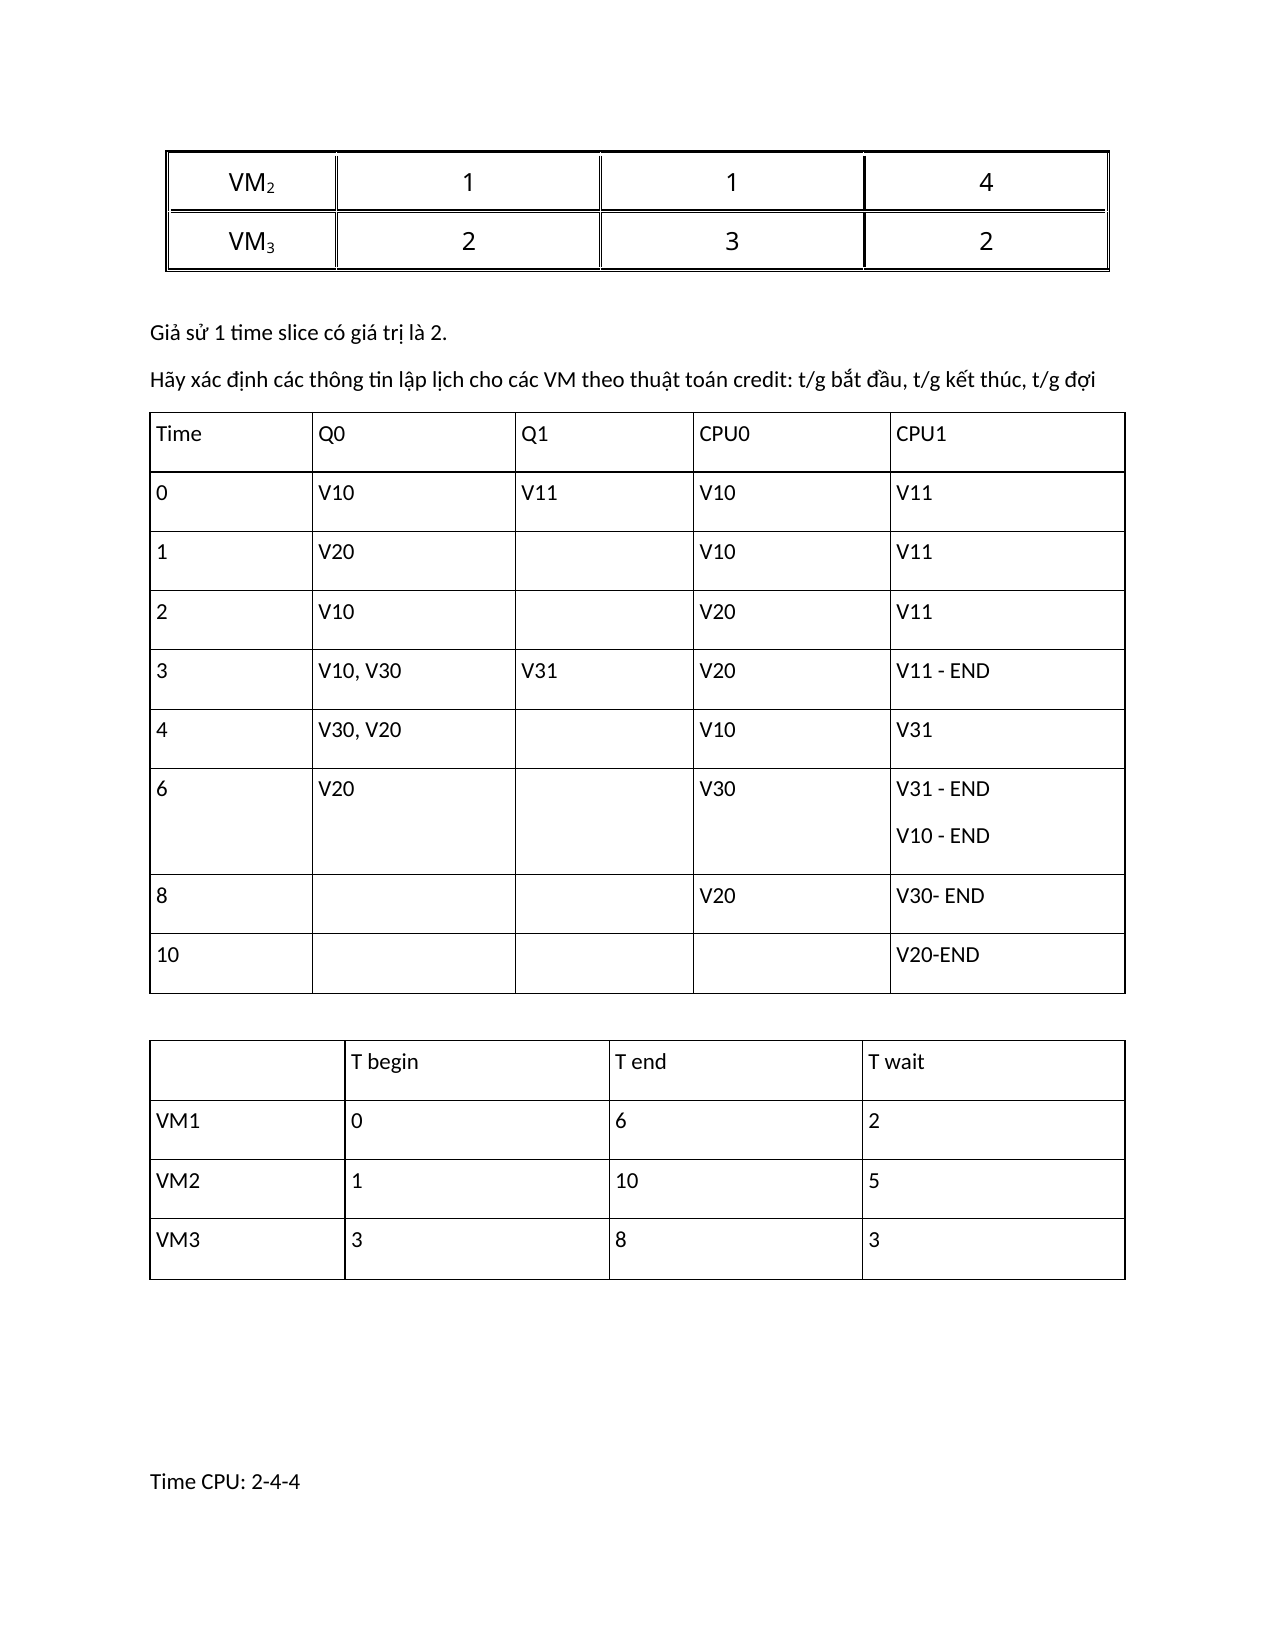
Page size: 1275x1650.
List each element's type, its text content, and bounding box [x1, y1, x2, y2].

table_cell 8 [610, 1219, 862, 1279]
table_cell 0 [151, 473, 312, 531]
table_cell V11 [891, 532, 1124, 590]
table_cell [694, 934, 890, 992]
table_cell VM1 [151, 1101, 344, 1159]
table_cell VM2 [151, 1160, 344, 1218]
table_cell V20 [694, 591, 890, 649]
text Giả sử 1 time slice có giá trị là 2. [150, 318, 1125, 346]
table_header T end [610, 1041, 862, 1100]
table_cell [516, 934, 693, 992]
table_cell V11 [891, 473, 1124, 531]
text Hãy xác định các thông tin lập lịch cho các VM theo thuật toán credit: t/g bắt đầu, t/g kết thúc, t/g đợi [150, 365, 1125, 393]
table_cell 2 [151, 591, 312, 649]
table_cell 1 [346, 1160, 609, 1218]
table_cell V30, V20 [313, 710, 515, 768]
table_cell 4 [151, 710, 312, 768]
table_cell V10 [694, 473, 890, 531]
text Time CPU: 2-4-4 [150, 1467, 1125, 1495]
table_cell 3 [863, 1219, 1124, 1279]
table_cell V31 [891, 710, 1124, 768]
table_cell V31 - END V10 - END [891, 769, 1124, 874]
table_cell V11 - END [891, 650, 1124, 708]
table_cell [313, 875, 515, 933]
table_cell V31 [516, 650, 693, 708]
table_header T begin [346, 1041, 609, 1100]
table_header Q1 [516, 413, 693, 471]
table_cell 5 [863, 1160, 1124, 1218]
table_cell [516, 875, 693, 933]
table_cell 3 [346, 1219, 609, 1279]
table_cell V11 [891, 591, 1124, 649]
table_cell 0 [346, 1101, 609, 1159]
table_cell 10 [151, 934, 312, 992]
table_cell 8 [151, 875, 312, 933]
table_header Time [151, 413, 312, 471]
table_cell 3 [151, 650, 312, 708]
table_cell VM2 [169, 153, 337, 209]
table_cell 1 [151, 532, 312, 590]
table_cell V20 [694, 875, 890, 933]
table_header CPU0 [694, 413, 890, 471]
table_cell 6 [610, 1101, 862, 1159]
table_cell V10 [694, 710, 890, 768]
table_cell V20-END [891, 934, 1124, 992]
table_cell V10 [694, 532, 890, 590]
table_cell 2 [864, 209, 1107, 268]
table_cell V20 [313, 532, 515, 590]
table_cell V20 [694, 650, 890, 708]
table_cell [313, 934, 515, 992]
table_cell 4 [864, 153, 1107, 209]
table_cell V10, V30 [313, 650, 515, 708]
table_cell [516, 769, 693, 874]
table_cell VM3 [169, 209, 337, 268]
table_cell 1 [601, 152, 864, 209]
table_cell V30- END [891, 875, 1124, 933]
table_cell V30 [694, 769, 890, 874]
table_header Q0 [313, 413, 515, 471]
table_cell V11 [516, 473, 693, 531]
table_cell V10 [313, 591, 515, 649]
table_cell 2 [337, 213, 601, 268]
table_cell 2 [863, 1101, 1124, 1159]
table_cell [516, 710, 693, 768]
table_cell [516, 532, 693, 590]
table_cell VM3 [151, 1219, 344, 1279]
table_cell 3 [601, 213, 864, 268]
table_header CPU1 [891, 413, 1124, 471]
table_cell [516, 591, 693, 649]
table_cell 10 [610, 1160, 862, 1218]
table_cell 6 [151, 769, 312, 874]
table_cell V20 [313, 769, 515, 874]
table_header T wait [863, 1041, 1124, 1100]
table_cell 1 [337, 153, 601, 209]
table_header [151, 1041, 344, 1100]
table_cell V10 [313, 473, 515, 531]
